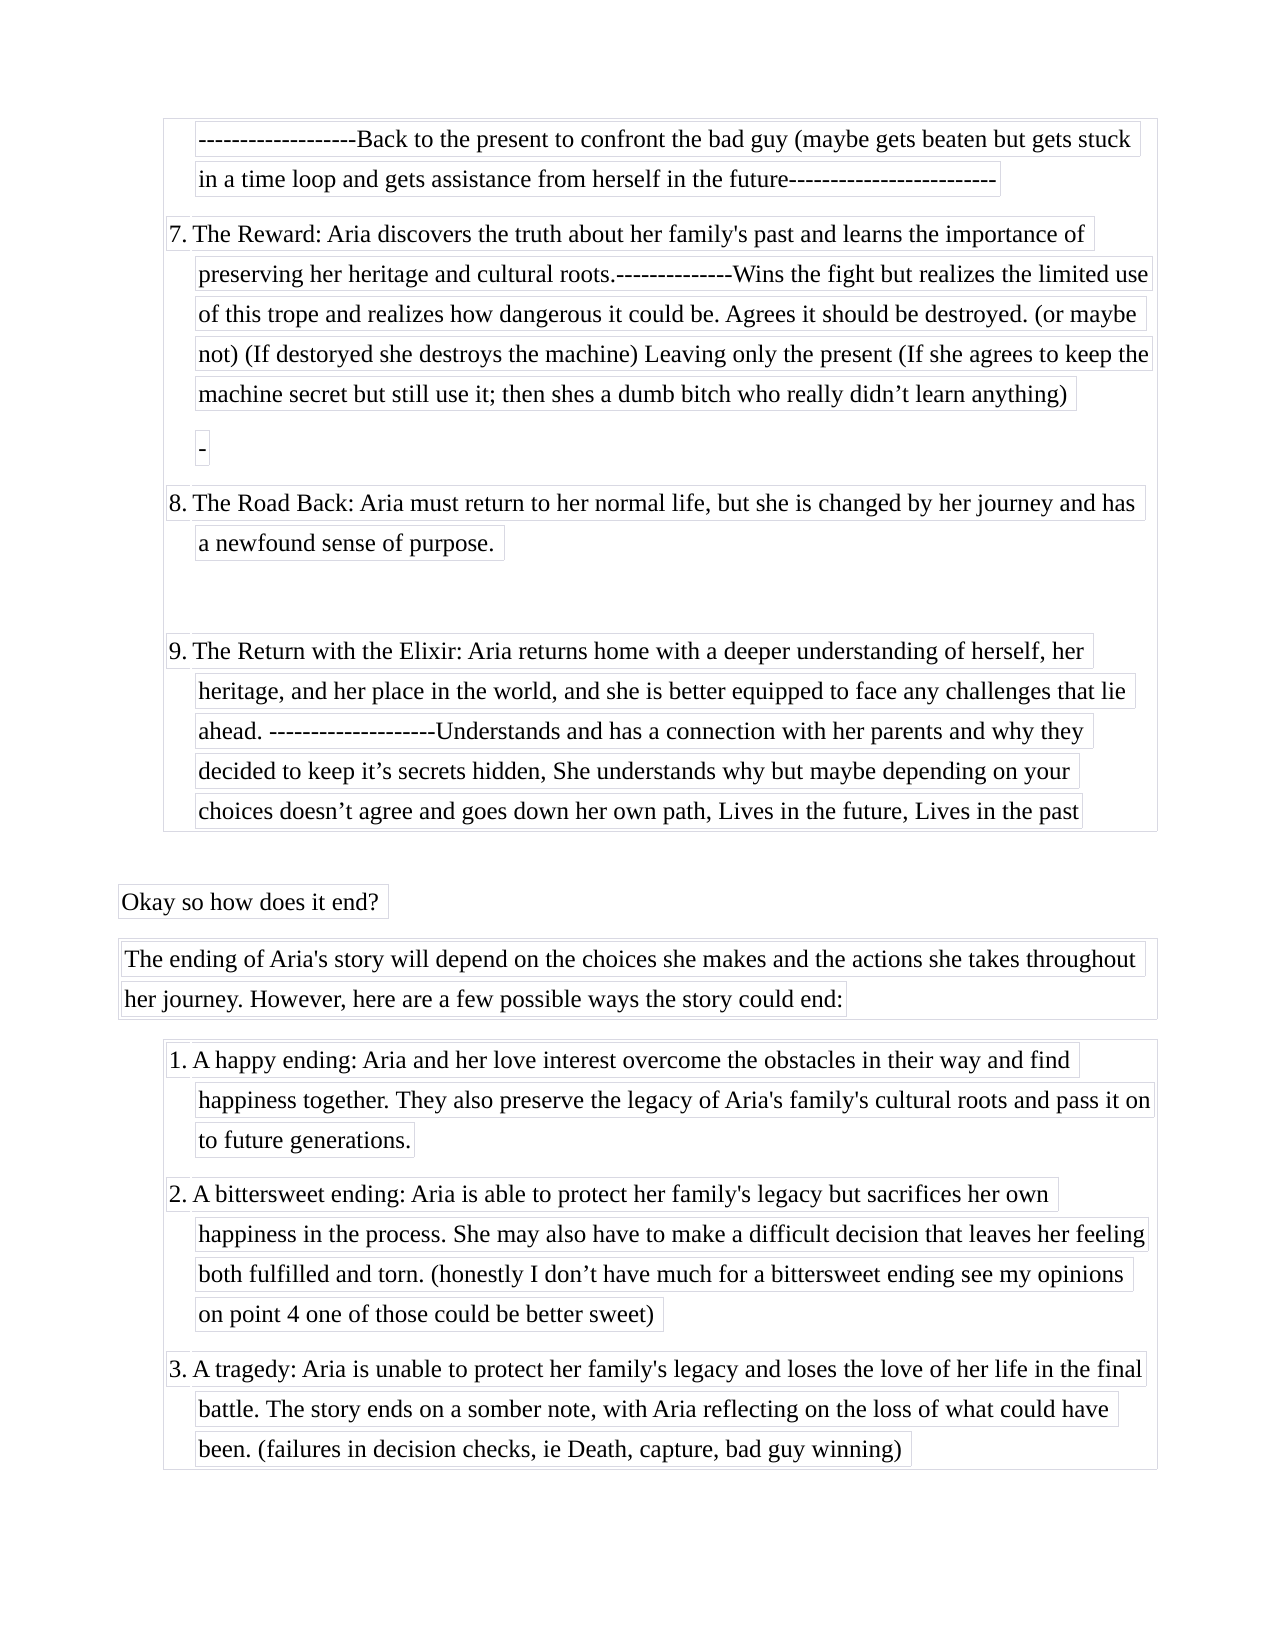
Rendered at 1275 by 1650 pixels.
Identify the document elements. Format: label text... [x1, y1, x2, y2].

text [389, 884, 1157, 918]
list -------------------Back to the present to confront the bad guy (maybe gets beaten but gets stuck in a time loop and gets assistance from herself in the future------------------------- [164, 119, 1157, 196]
list The Road Back: Aria must return to her normal life, but she is changed by her journey and has a newfound sense of purpose. [164, 482, 1157, 560]
list - [164, 427, 1157, 465]
list - [196, 431, 209, 465]
text The ending of Aria's story will depend on the choices she makes and the actions she takes throughout her journey. However, here are a few possible ways the story could end: [119, 939, 1157, 1019]
list A bittersweet ending: Aria is able to protect her family's legacy but sacrifices her own happiness in the process. She may also have to make a difficult decision that leaves her feeling both fulfilled and torn. (honestly I don’t have much for a bittersweet ending see my opinions on point 4 one of those could be better sweet) [164, 1173, 1157, 1331]
list The Return with the Elixir: Aria returns home with a deeper understanding of herself, her heritage, and her place in the world, and she is better equipped to face any challenges that lie ahead. --------------------Understands and has a connection with her parents and why they decided to keep it’s secrets hidden, She understands why but maybe depending on your choices doesn’t agree and goes down her own path, Lives in the future, Lives in the past [164, 630, 1157, 831]
list The Reward: Aria discovers the truth about her family's past and learns the importance of preserving her heritage and cultural roots.--------------Wins the fight but realizes the limited use of this trope and realizes how dangerous it could be. Agrees it should be destroyed. (or maybe not) (If destoryed she destroys the machine) Leaving only the present (If she agrees to keep the machine secret but still use it; then shes a dumb bitch who really didn’t learn anything) [164, 213, 1157, 411]
text Okay so how does it end? [119, 885, 388, 918]
list A tragedy: Aria is unable to protect her family's legacy and loses the love of her life in the final battle. The story ends on a somber note, with Aria reflecting on the loss of what could have been. (failures in decision checks, ie Death, capture, bad guy winning) [164, 1348, 1157, 1469]
list A happy ending: Aria and her love interest overcome the obstacles in their way and find happiness together. They also preserve the legacy of Aria's family's cultural roots and pass it on to future generations. [164, 1040, 1157, 1157]
